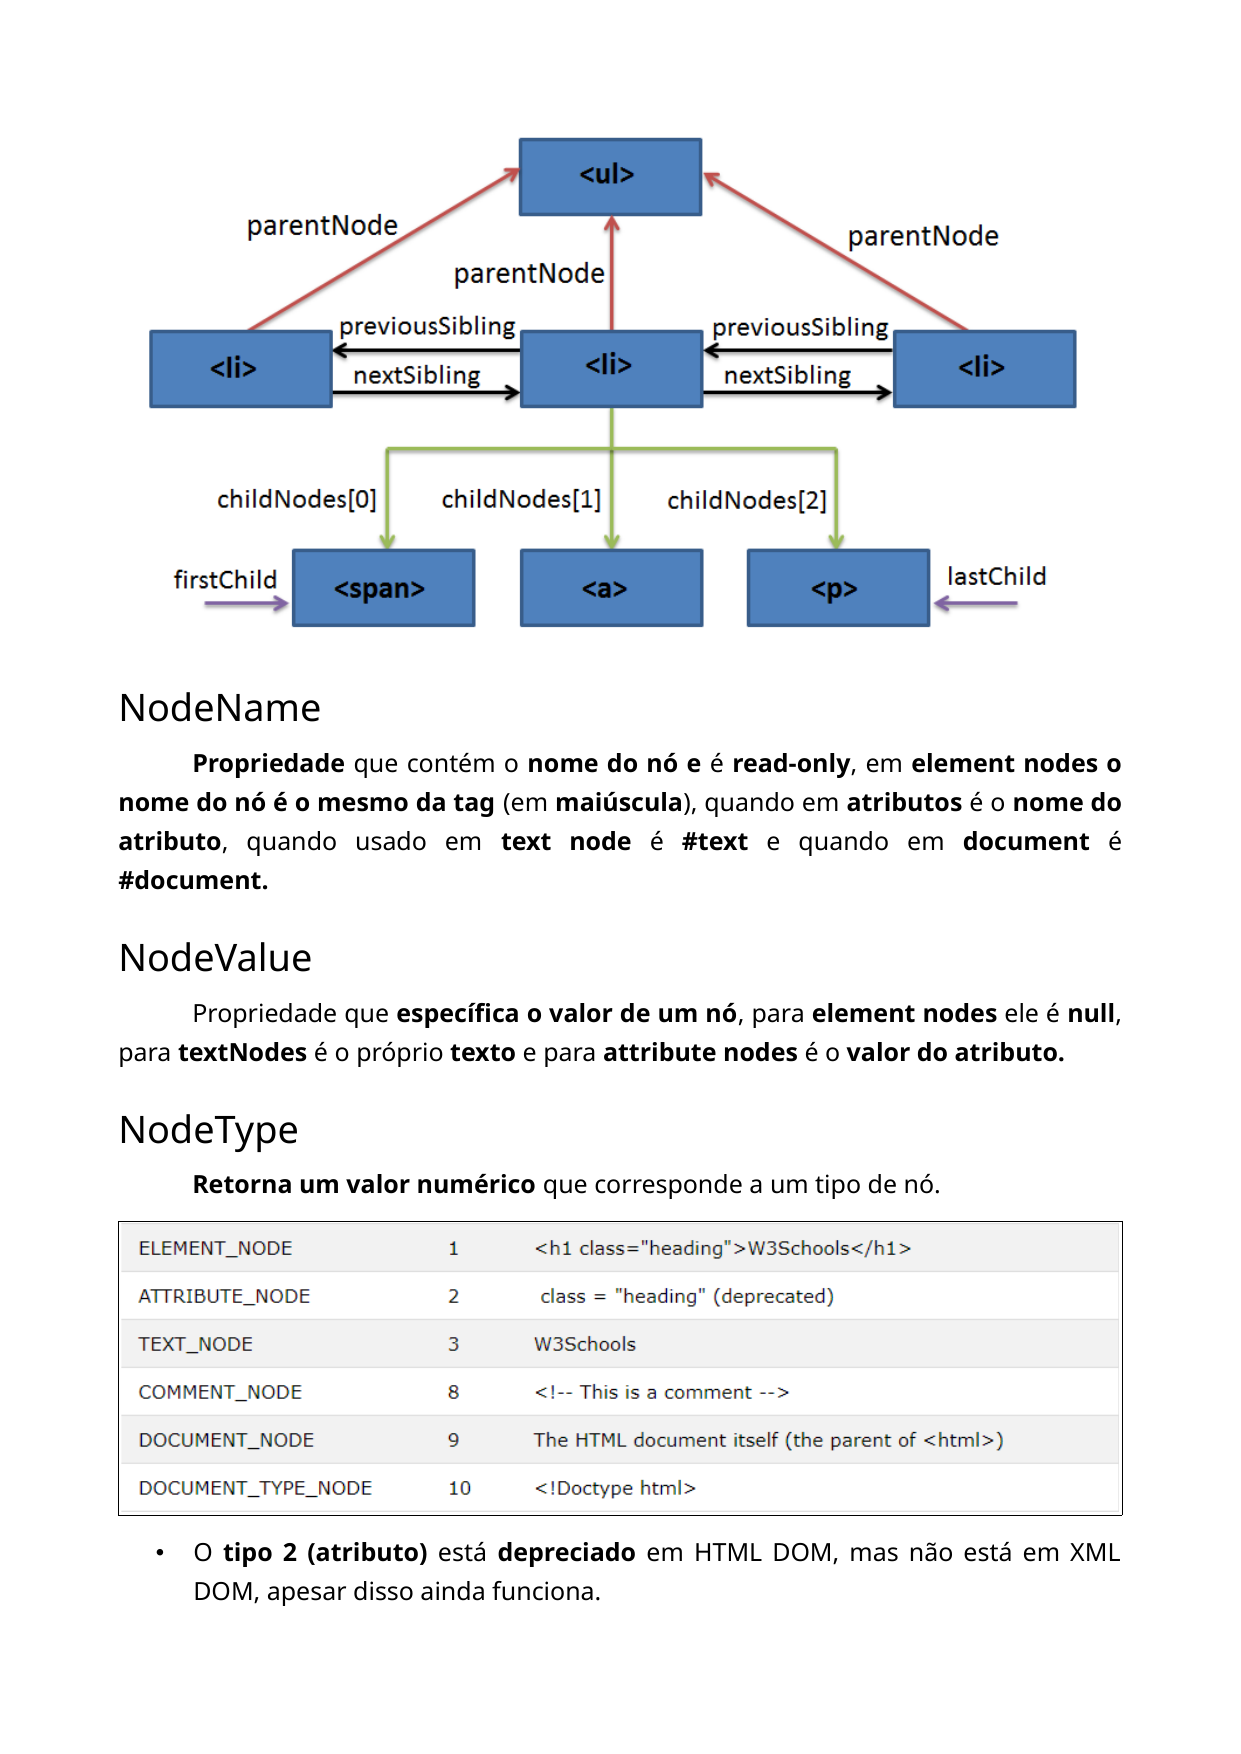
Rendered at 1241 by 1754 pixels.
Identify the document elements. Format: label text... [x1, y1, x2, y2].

subtitle NodeValue [118, 931, 1122, 983]
subtitle NodeType [118, 1103, 1122, 1154]
list O tipo 2 (atributo) está depreciado em HTML DOM, mas não está em XML DOM, apesar disso ainda funciona. [156, 1535, 1122, 1608]
text Propriedade que contém o nome do nó e é read-only, em element nodes o nome do nó é o mesmo da tag (em maiúscula), quando em atributos é o nome do atributo, quando usado em text node é #text e quando em document é #document. [118, 745, 1122, 897]
text Propriedade que específica o valor de um nó, para element nodes ele é null, para textNodes é o próprio texto e para attribute nodes é o valor do atributo. [118, 995, 1122, 1068]
subtitle NodeName [118, 681, 1122, 733]
picture [140, 118, 1093, 640]
text Retorna um valor numérico que corresponde a um tipo de nó. [118, 1167, 1122, 1201]
picture [121, 1223, 1119, 1512]
